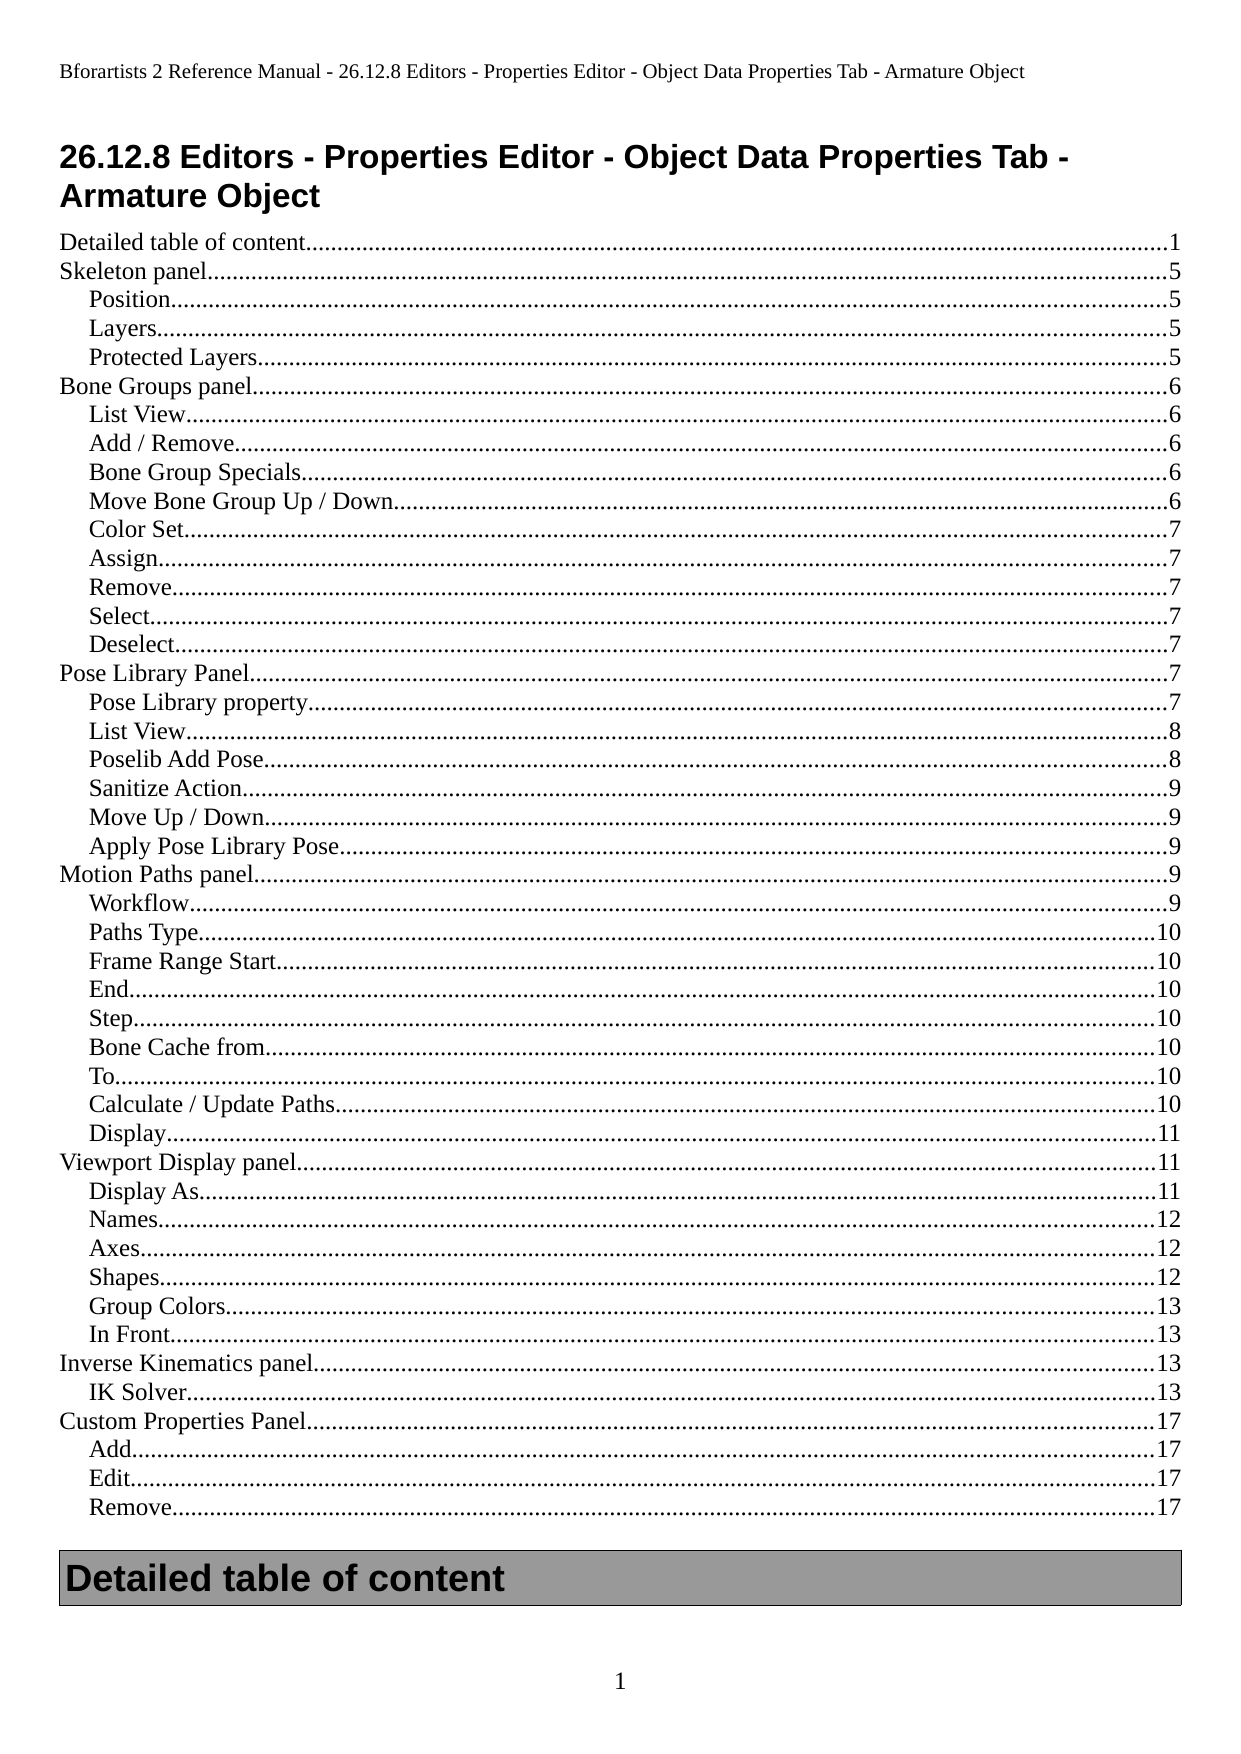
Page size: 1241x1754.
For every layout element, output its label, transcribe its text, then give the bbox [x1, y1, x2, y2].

text Color Set 7 [88, 514, 1181, 543]
text Display 11 [88, 1118, 1181, 1147]
text Group Colors 13 [88, 1291, 1181, 1319]
text Frame Range Start 10 [88, 946, 1181, 974]
text Skeleton panel 5 [59, 256, 1181, 284]
text Protected Layers 5 [88, 342, 1181, 371]
text Shapes 12 [88, 1262, 1181, 1291]
text Layers 5 [88, 313, 1181, 342]
text Step 10 [88, 1003, 1181, 1032]
text Move Bone Group Up / Down 6 [88, 486, 1181, 514]
text Remove 7 [88, 572, 1181, 601]
text Names 12 [88, 1204, 1181, 1233]
text Poselib Add Pose 8 [88, 744, 1181, 773]
text Deselect 7 [88, 629, 1181, 658]
text Paths Type 10 [88, 917, 1181, 946]
text To 10 [88, 1061, 1181, 1089]
text Add / Remove 6 [88, 428, 1181, 457]
text Move Up / Down 9 [88, 802, 1181, 831]
text Inverse Kinematics panel 13 [59, 1348, 1181, 1377]
text Edit 17 [88, 1463, 1181, 1492]
text IK Solver 13 [88, 1377, 1181, 1406]
text Pose Library Panel 7 [59, 658, 1181, 687]
text In Front 13 [88, 1319, 1181, 1348]
text List View 6 [88, 399, 1181, 428]
text Display As 11 [88, 1176, 1181, 1204]
text Remove 17 [88, 1492, 1181, 1521]
text Position 5 [88, 284, 1181, 313]
text Sanitize Action 9 [88, 773, 1181, 802]
text Custom Properties Panel 17 [59, 1406, 1181, 1434]
text Add 17 [88, 1434, 1181, 1463]
text Axes 12 [88, 1233, 1181, 1262]
text Bone Group Specials 6 [88, 457, 1181, 486]
text Apply Pose Library Pose 9 [88, 831, 1181, 859]
text Bone Groups panel 6 [59, 371, 1181, 399]
text Assign 7 [88, 543, 1181, 572]
text List View 8 [88, 716, 1181, 744]
table_header Detailed table of content [60, 1551, 1181, 1605]
text Bone Cache from 10 [88, 1032, 1181, 1061]
text Viewport Display panel 11 [59, 1147, 1181, 1176]
text Select 7 [88, 601, 1181, 629]
text Calculate / Update Paths 10 [88, 1089, 1181, 1118]
text Workflow 9 [88, 888, 1181, 917]
text Pose Library property 7 [88, 687, 1181, 716]
text Detailed table of content 1 [59, 227, 1181, 256]
subtitle 26.12.8 Editors - Properties Editor - Object Data Properties Tab - Armature Object [59, 138, 1181, 214]
text Motion Paths panel 9 [59, 859, 1181, 888]
text End 10 [88, 974, 1181, 1003]
